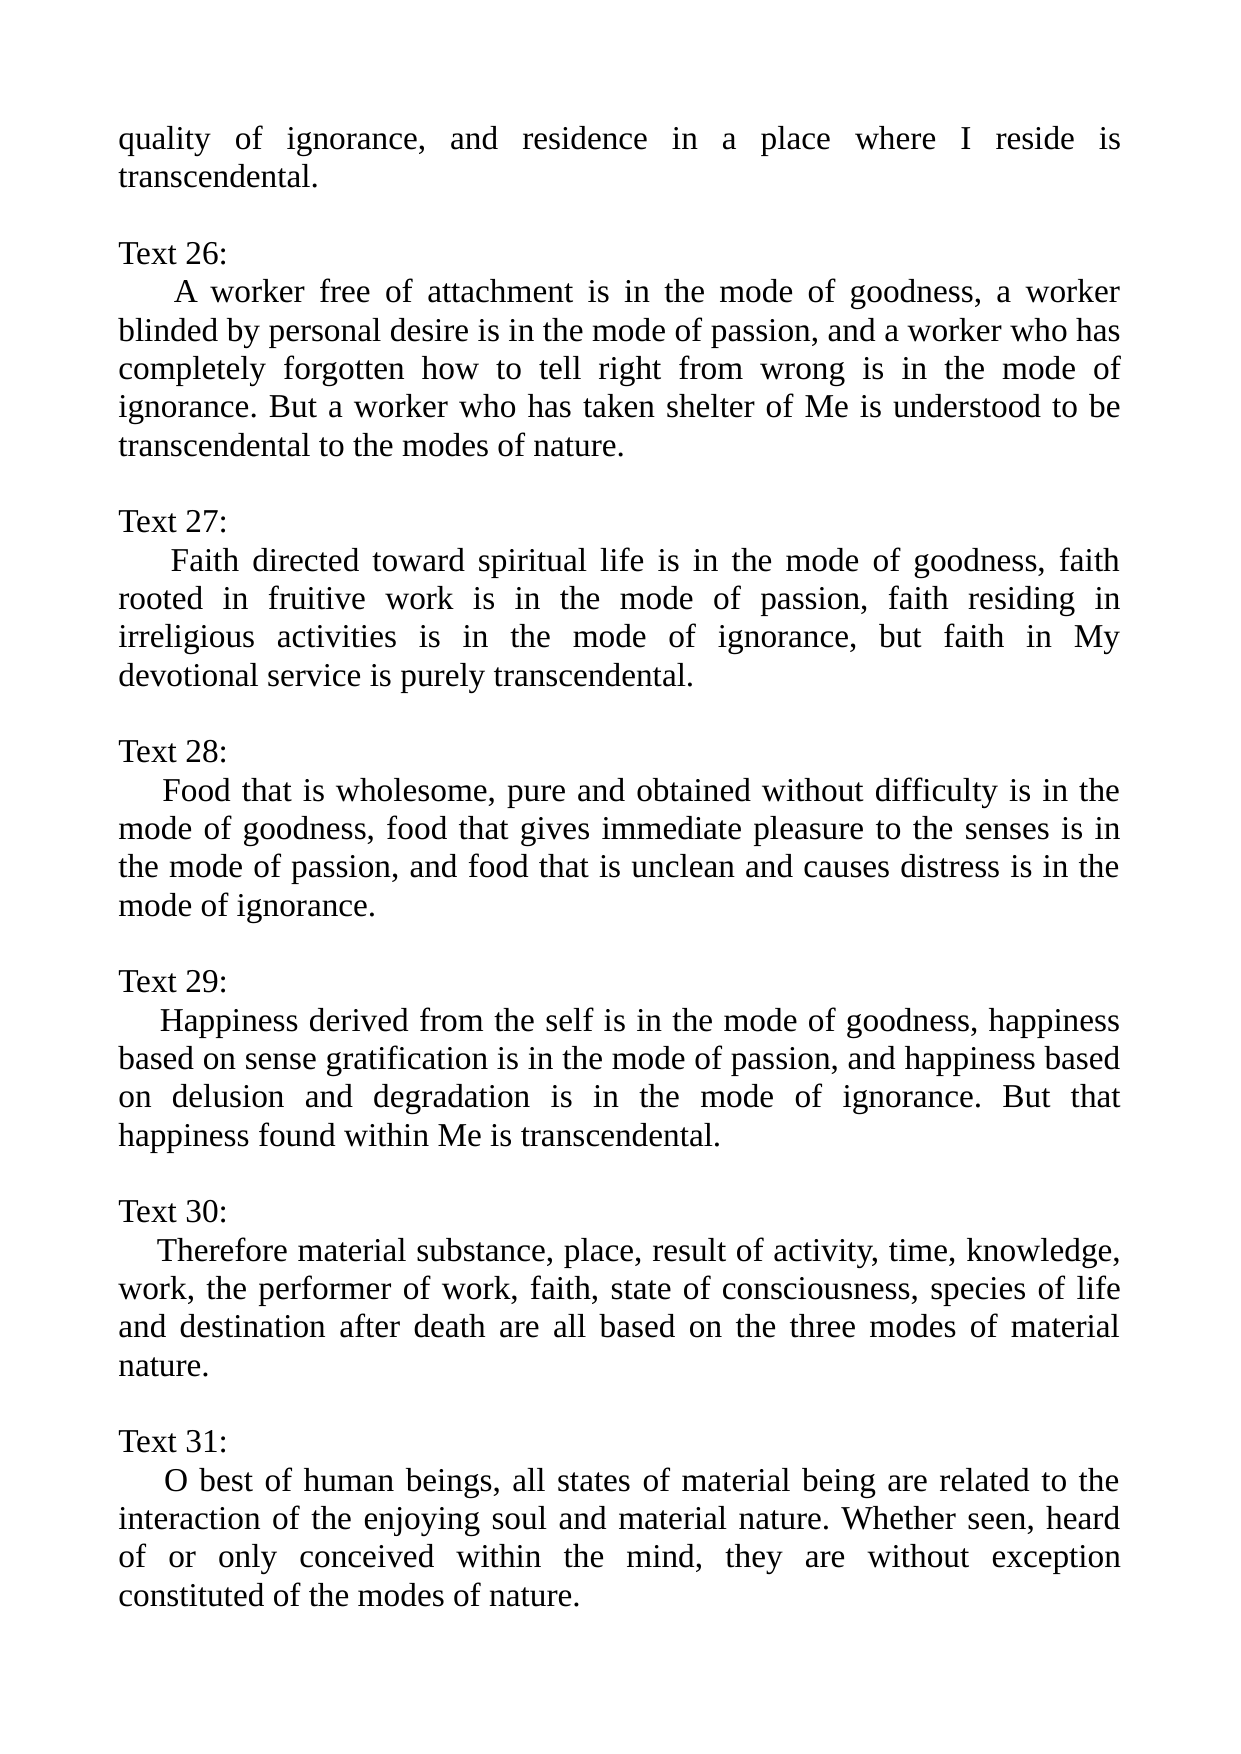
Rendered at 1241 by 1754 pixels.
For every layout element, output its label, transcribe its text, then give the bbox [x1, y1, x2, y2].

text Food that is wholesome, pure and obtained without difficulty is in the mode of goodness, food that gives immediate pleasure to the senses is in the mode of passion, and food that is unclean and causes distress is in the mode of ignorance. [118, 770, 1122, 923]
text O best of human beings, all states of material being are related to the interaction of the enjoying soul and material nature. Whether seen, heard of or only conceived within the mind, they are without exception constituted of the modes of nature. [118, 1460, 1122, 1613]
text Text 31: [118, 1421, 1122, 1460]
text Text 27: [118, 501, 1122, 540]
text quality of ignorance, and residence in a place where I reside is transcendental. [118, 118, 1122, 195]
text Therefore material substance, place, result of activity, time, knowledge, work, the performer of work, faith, state of consciousness, species of life and destination after death are all based on the three modes of material nature. [118, 1230, 1122, 1383]
text Faith directed toward spiritual life is in the mode of goodness, faith rooted in fruitive work is in the mode of passion, faith residing in irreligious activities is in the mode of ignorance, but faith in My devotional service is purely transcendental. [118, 540, 1122, 693]
text Text 29: [118, 961, 1122, 1000]
text Text 28: [118, 731, 1122, 770]
text Text 30: [118, 1191, 1122, 1230]
text A worker free of attachment is in the mode of goodness, a worker blinded by personal desire is in the mode of passion, and a worker who has completely forgotten how to tell right from wrong is in the mode of ignorance. But a worker who has taken shelter of Me is understood to be transcendental to the modes of nature. [118, 271, 1122, 463]
text Happiness derived from the self is in the mode of goodness, happiness based on sense gratification is in the mode of passion, and happiness based on delusion and degradation is in the mode of ignorance. But that happiness found within Me is transcendental. [118, 1000, 1122, 1153]
text Text 26: [118, 233, 1122, 271]
